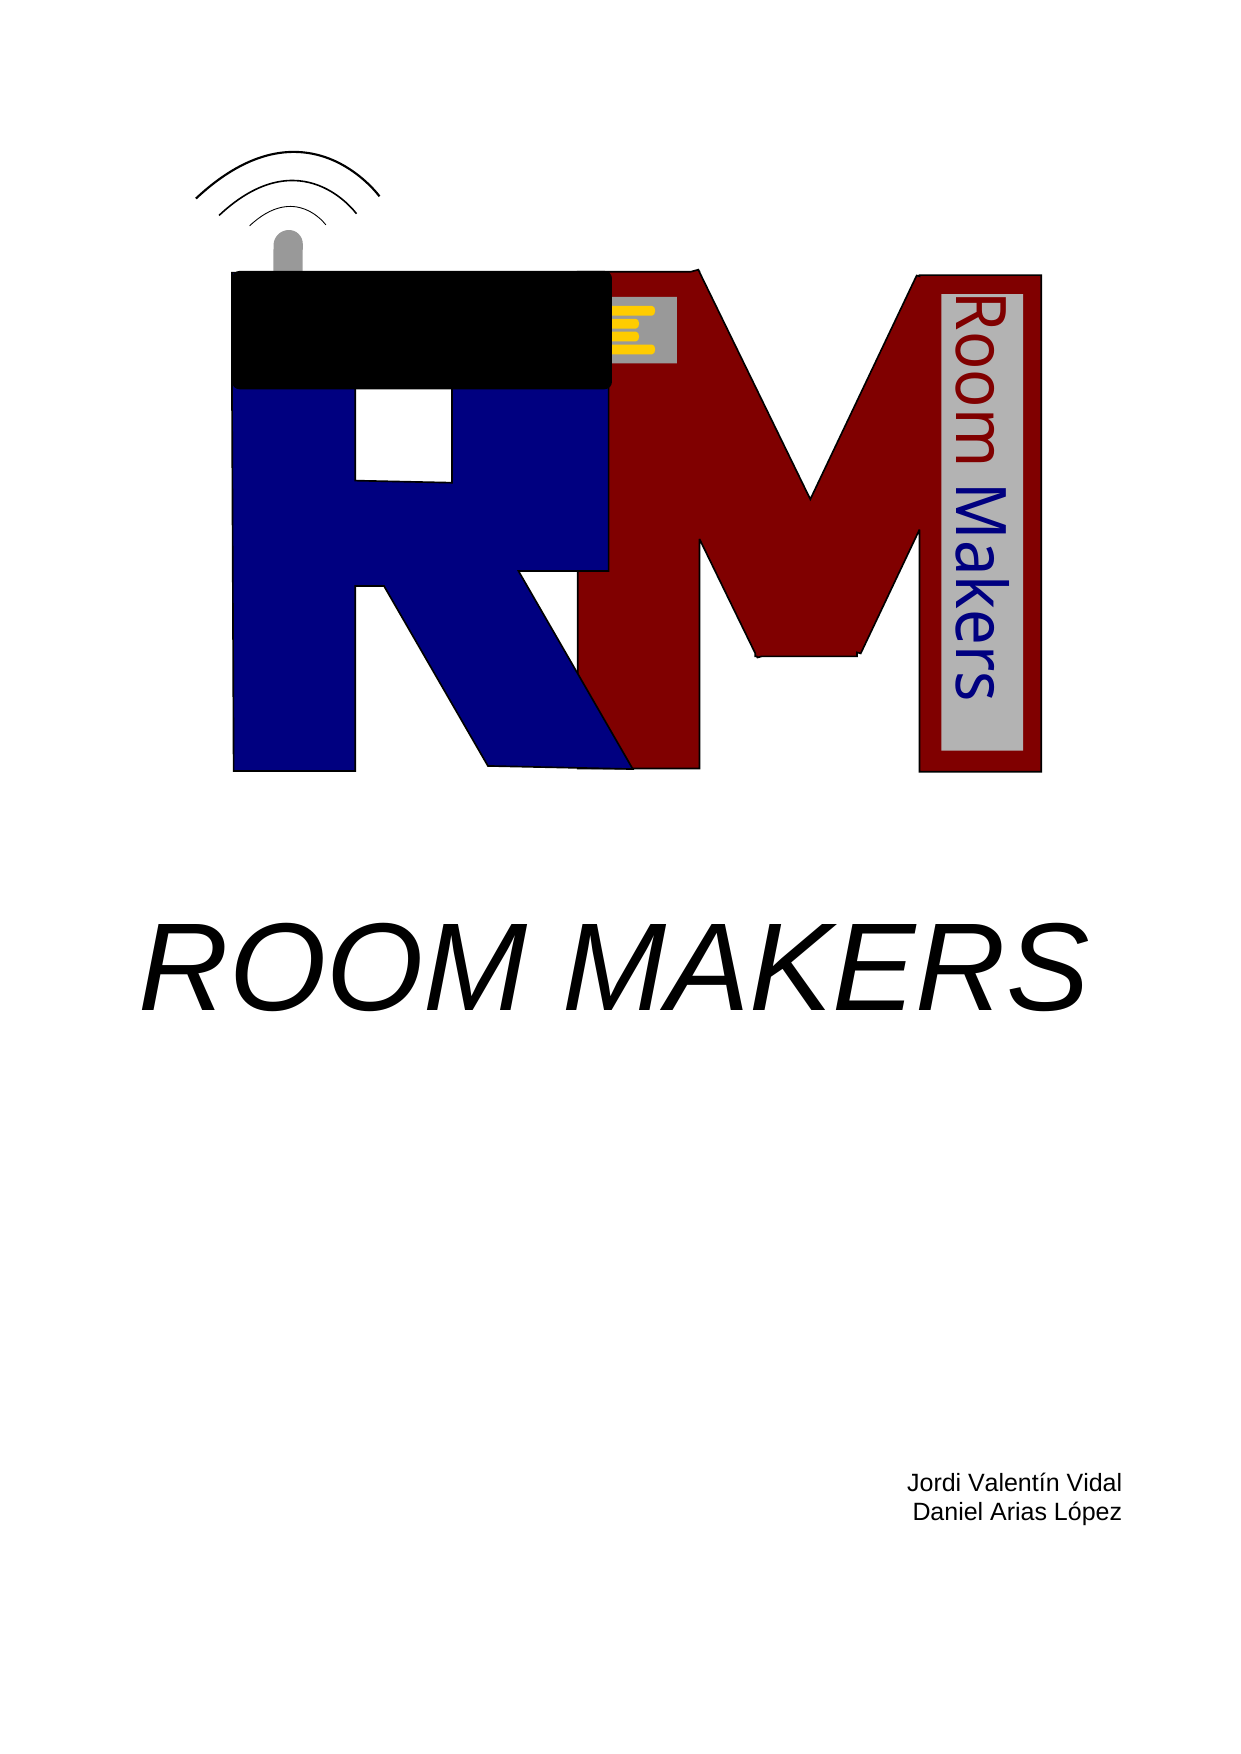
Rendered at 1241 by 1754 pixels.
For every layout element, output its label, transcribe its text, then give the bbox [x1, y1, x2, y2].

text ROOM MAKERS [118, 893, 1122, 1037]
text Jordi Valentín Vidal [118, 1468, 1122, 1496]
text Daniel Arias López [118, 1496, 1122, 1525]
